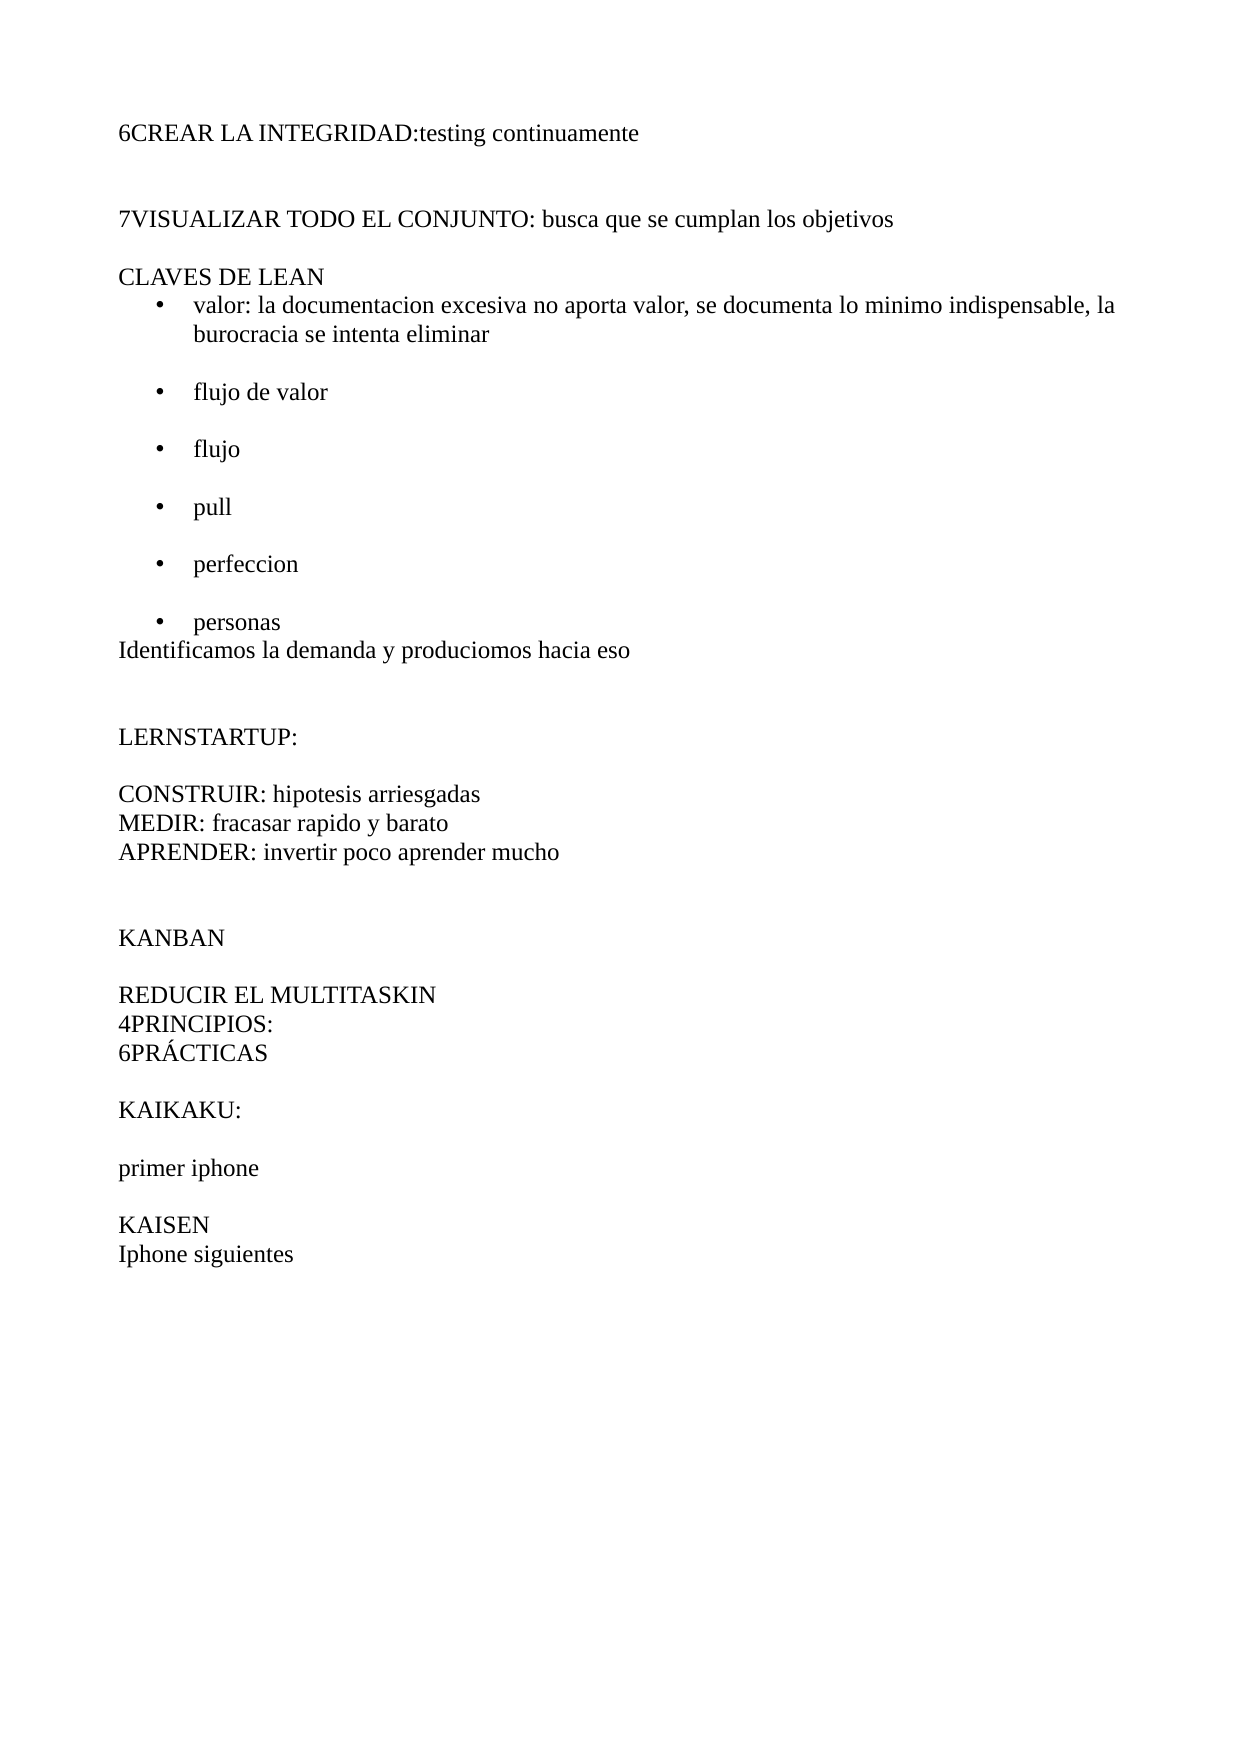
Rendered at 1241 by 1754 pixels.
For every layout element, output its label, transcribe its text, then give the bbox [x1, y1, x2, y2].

text REDUCIR EL MULTITASKIN [118, 981, 1122, 1009]
list pull [156, 492, 1122, 521]
text KAISEN [118, 1211, 1122, 1239]
text CLAVES DE LEAN [118, 262, 1122, 291]
list personas [156, 607, 1122, 636]
text primer iphone [118, 1153, 1122, 1182]
list flujo [156, 434, 1122, 463]
text CONSTRUIR: hipotesis arriesgadas [118, 779, 1122, 808]
text APRENDER: invertir poco aprender mucho [118, 837, 1122, 866]
text 7VISUALIZAR TODO EL CONJUNTO: busca que se cumplan los objetivos [118, 204, 1122, 233]
text Iphone siguientes [118, 1239, 1122, 1268]
list perfeccion [156, 549, 1122, 578]
text 6PRÁCTICAS [118, 1038, 1122, 1067]
text MEDIR: fracasar rapido y barato [118, 808, 1122, 837]
text KAIKAKU: [118, 1096, 1122, 1124]
text 4PRINCIPIOS: [118, 1009, 1122, 1038]
list flujo de valor [156, 377, 1122, 406]
text LERNSTARTUP: [118, 722, 1122, 751]
text KANBAN [118, 923, 1122, 952]
text 6CREAR LA INTEGRIDAD:testing continuamente [118, 118, 1122, 147]
list valor: la documentacion excesiva no aporta valor, se documenta lo minimo indispensable, la burocracia se intenta eliminar [156, 291, 1122, 348]
text Identificamos la demanda y produciomos hacia eso [118, 636, 1122, 664]
